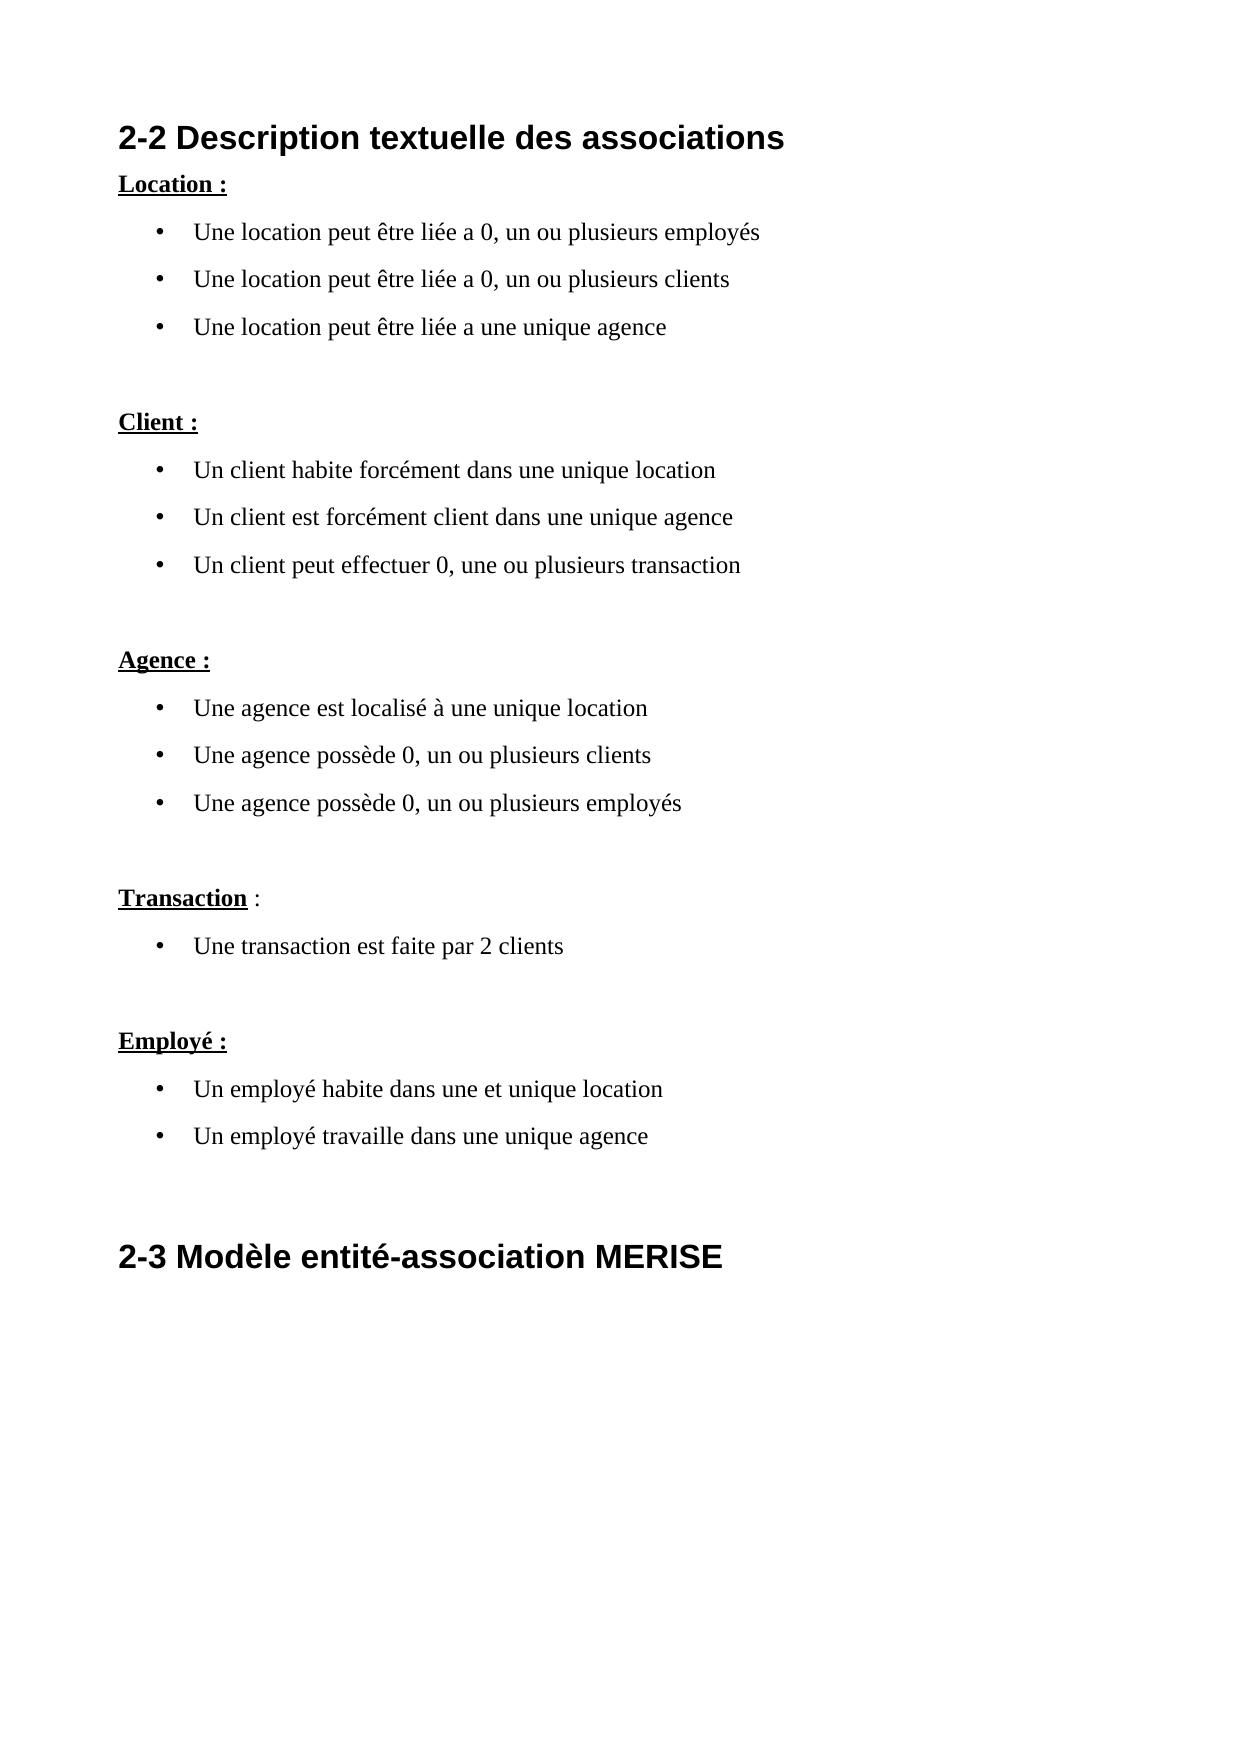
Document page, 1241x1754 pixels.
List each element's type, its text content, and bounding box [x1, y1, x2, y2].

subtitle 2-2 Description textuelle des associations [118, 118, 1122, 157]
list Un client peut effectuer 0, une ou plusieurs transaction [156, 550, 1122, 579]
list Une agence possède 0, un ou plusieurs employés [156, 788, 1122, 817]
text Transaction : [118, 883, 1122, 912]
text Agence : [118, 645, 1122, 674]
list Une agence est localisé à une unique location [156, 693, 1122, 722]
text Location : [118, 169, 1122, 198]
list Une location peut être liée a une unique agence [156, 312, 1122, 341]
list Une transaction est faite par 2 clients [156, 931, 1122, 960]
list Un employé habite dans une et unique location [156, 1074, 1122, 1102]
list Un client est forcément client dans une unique agence [156, 502, 1122, 531]
list Un client habite forcément dans une unique location [156, 455, 1122, 484]
list Une location peut être liée a 0, un ou plusieurs employés [156, 217, 1122, 246]
text Client : [118, 407, 1122, 436]
list Un employé travaille dans une unique agence [156, 1121, 1122, 1150]
list Une location peut être liée a 0, un ou plusieurs clients [156, 264, 1122, 293]
text Employé : [118, 1026, 1122, 1055]
list Une agence possède 0, un ou plusieurs clients [156, 741, 1122, 769]
subtitle 2-3 Modèle entité-association MERISE [118, 1237, 1122, 1276]
